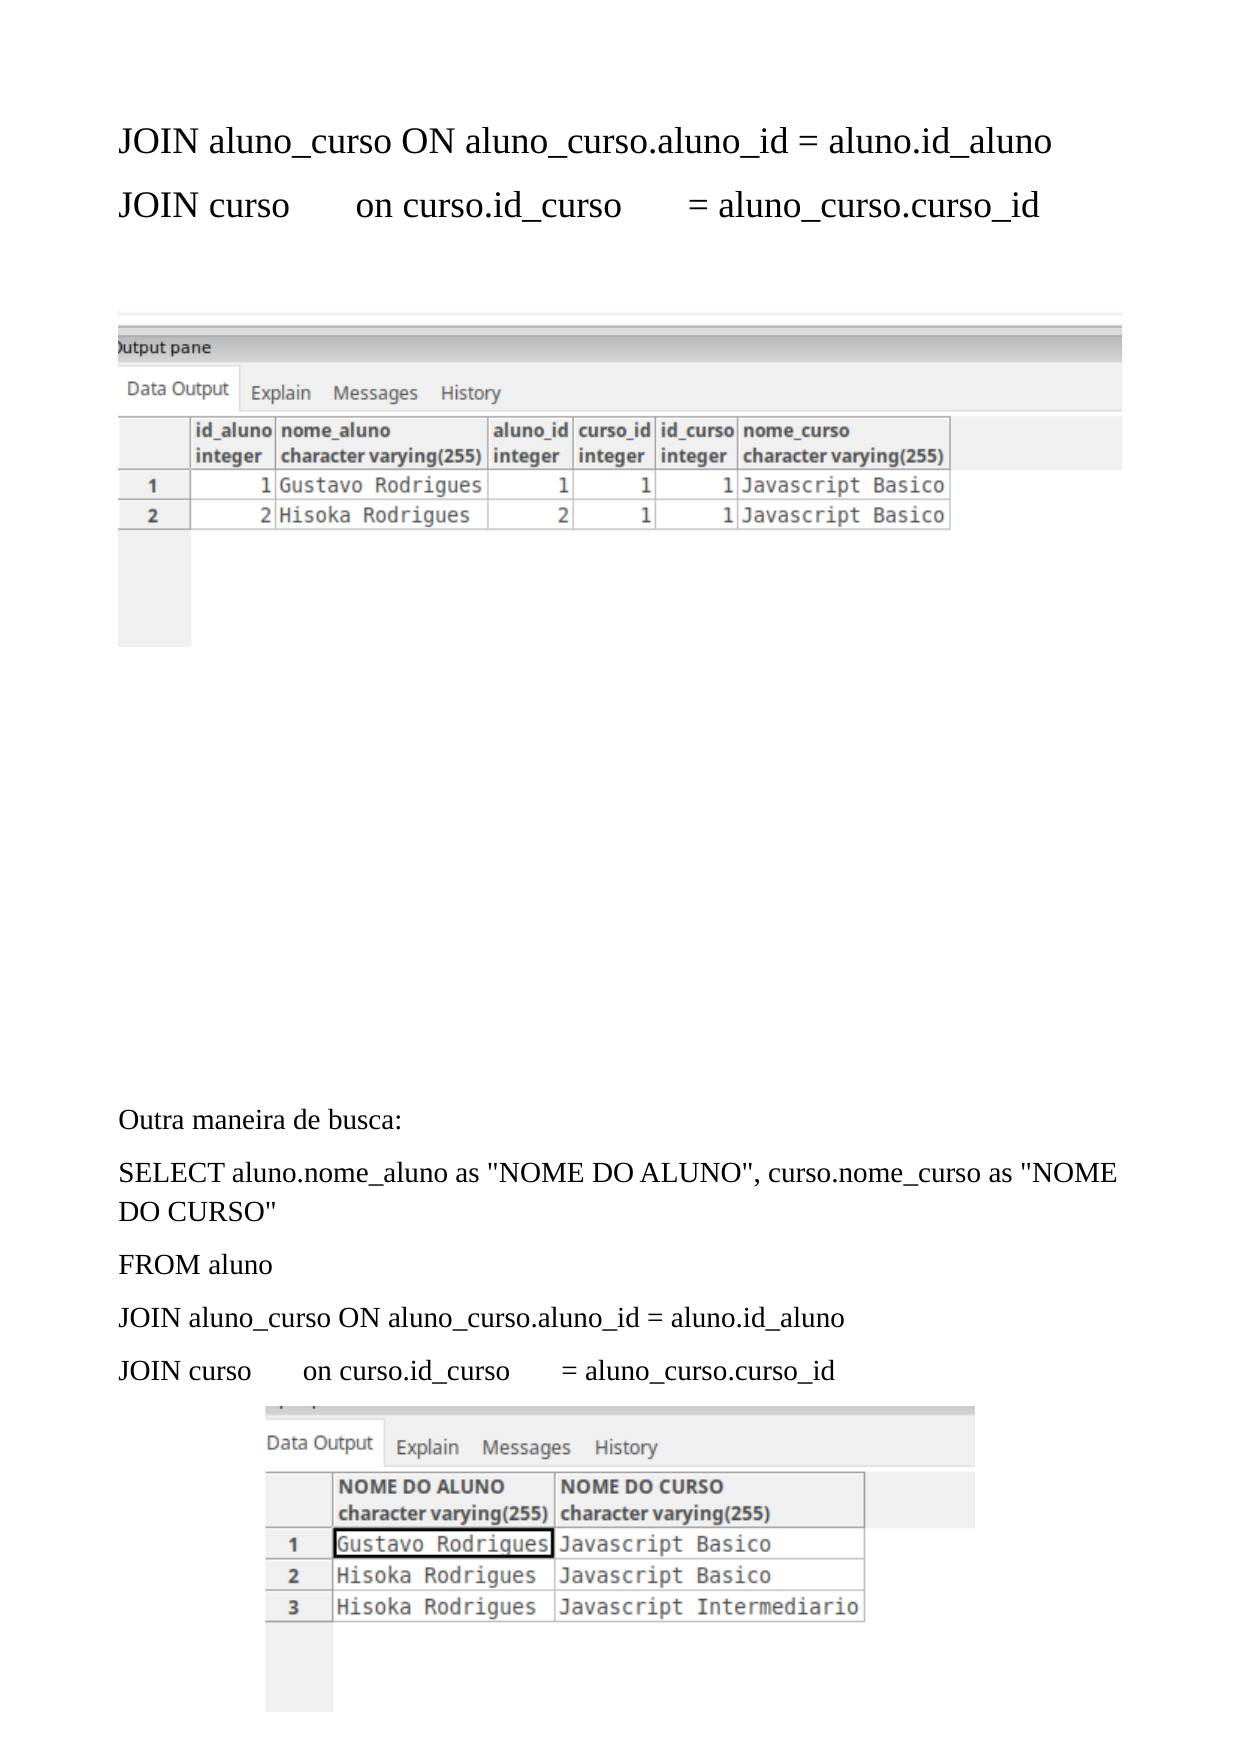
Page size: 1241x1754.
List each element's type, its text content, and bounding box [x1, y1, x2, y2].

text Outra maneira de busca: [118, 1102, 1122, 1136]
text JOIN aluno_curso ON aluno_curso.aluno_id = aluno.id_aluno [118, 118, 1122, 161]
text JOIN curso on curso.id_curso = aluno_curso.curso_id [118, 1353, 1122, 1387]
text SELECT aluno.nome_aluno as "NOME DO ALUNO", curso.nome_curso as "NOME DO CURSO" [118, 1156, 1122, 1228]
text FROM aluno [118, 1247, 1122, 1281]
picture [118, 310, 1123, 647]
picture [265, 1406, 975, 1712]
text JOIN curso on curso.id_curso = aluno_curso.curso_id [118, 182, 1122, 225]
text JOIN aluno_curso ON aluno_curso.aluno_id = aluno.id_aluno [118, 1300, 1122, 1334]
